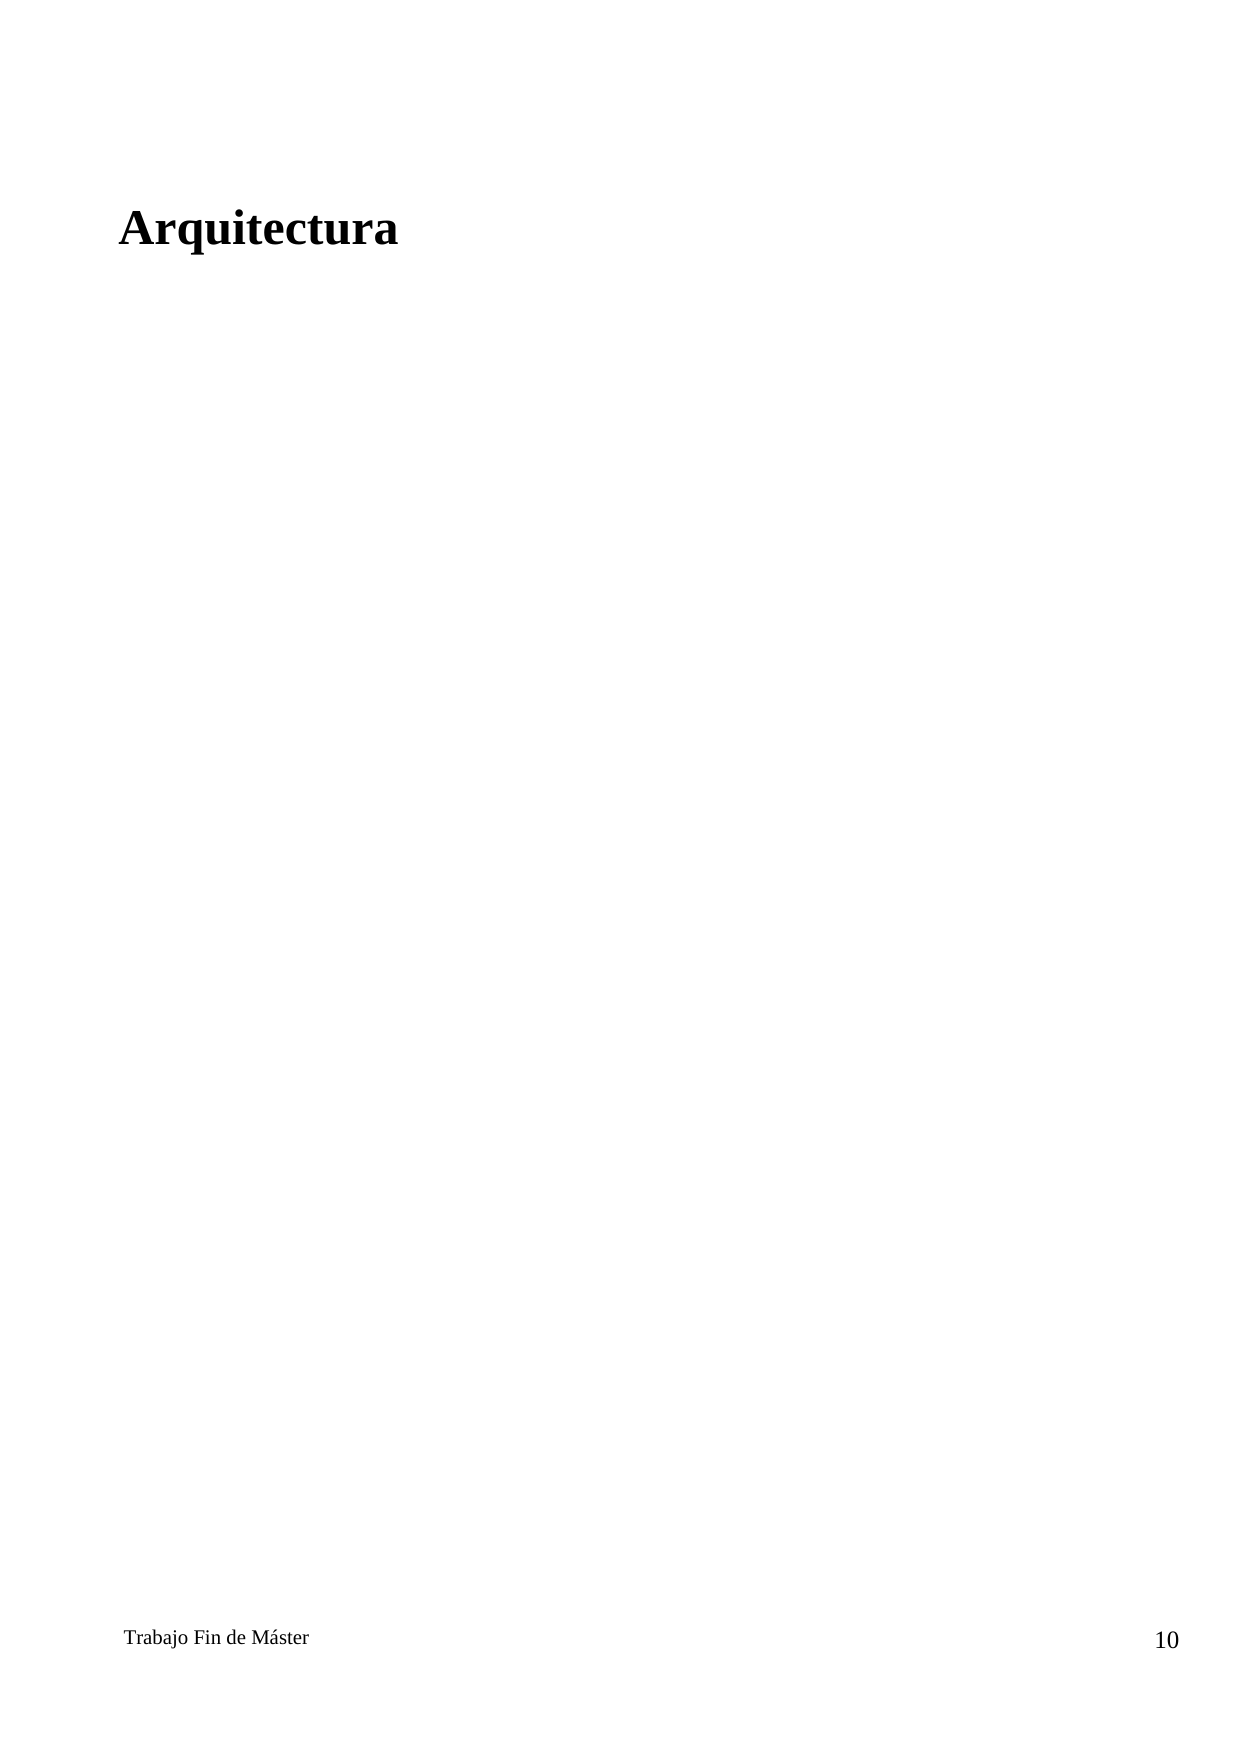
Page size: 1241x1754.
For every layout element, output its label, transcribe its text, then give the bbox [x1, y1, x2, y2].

subtitle Arquitectura [118, 198, 1122, 255]
